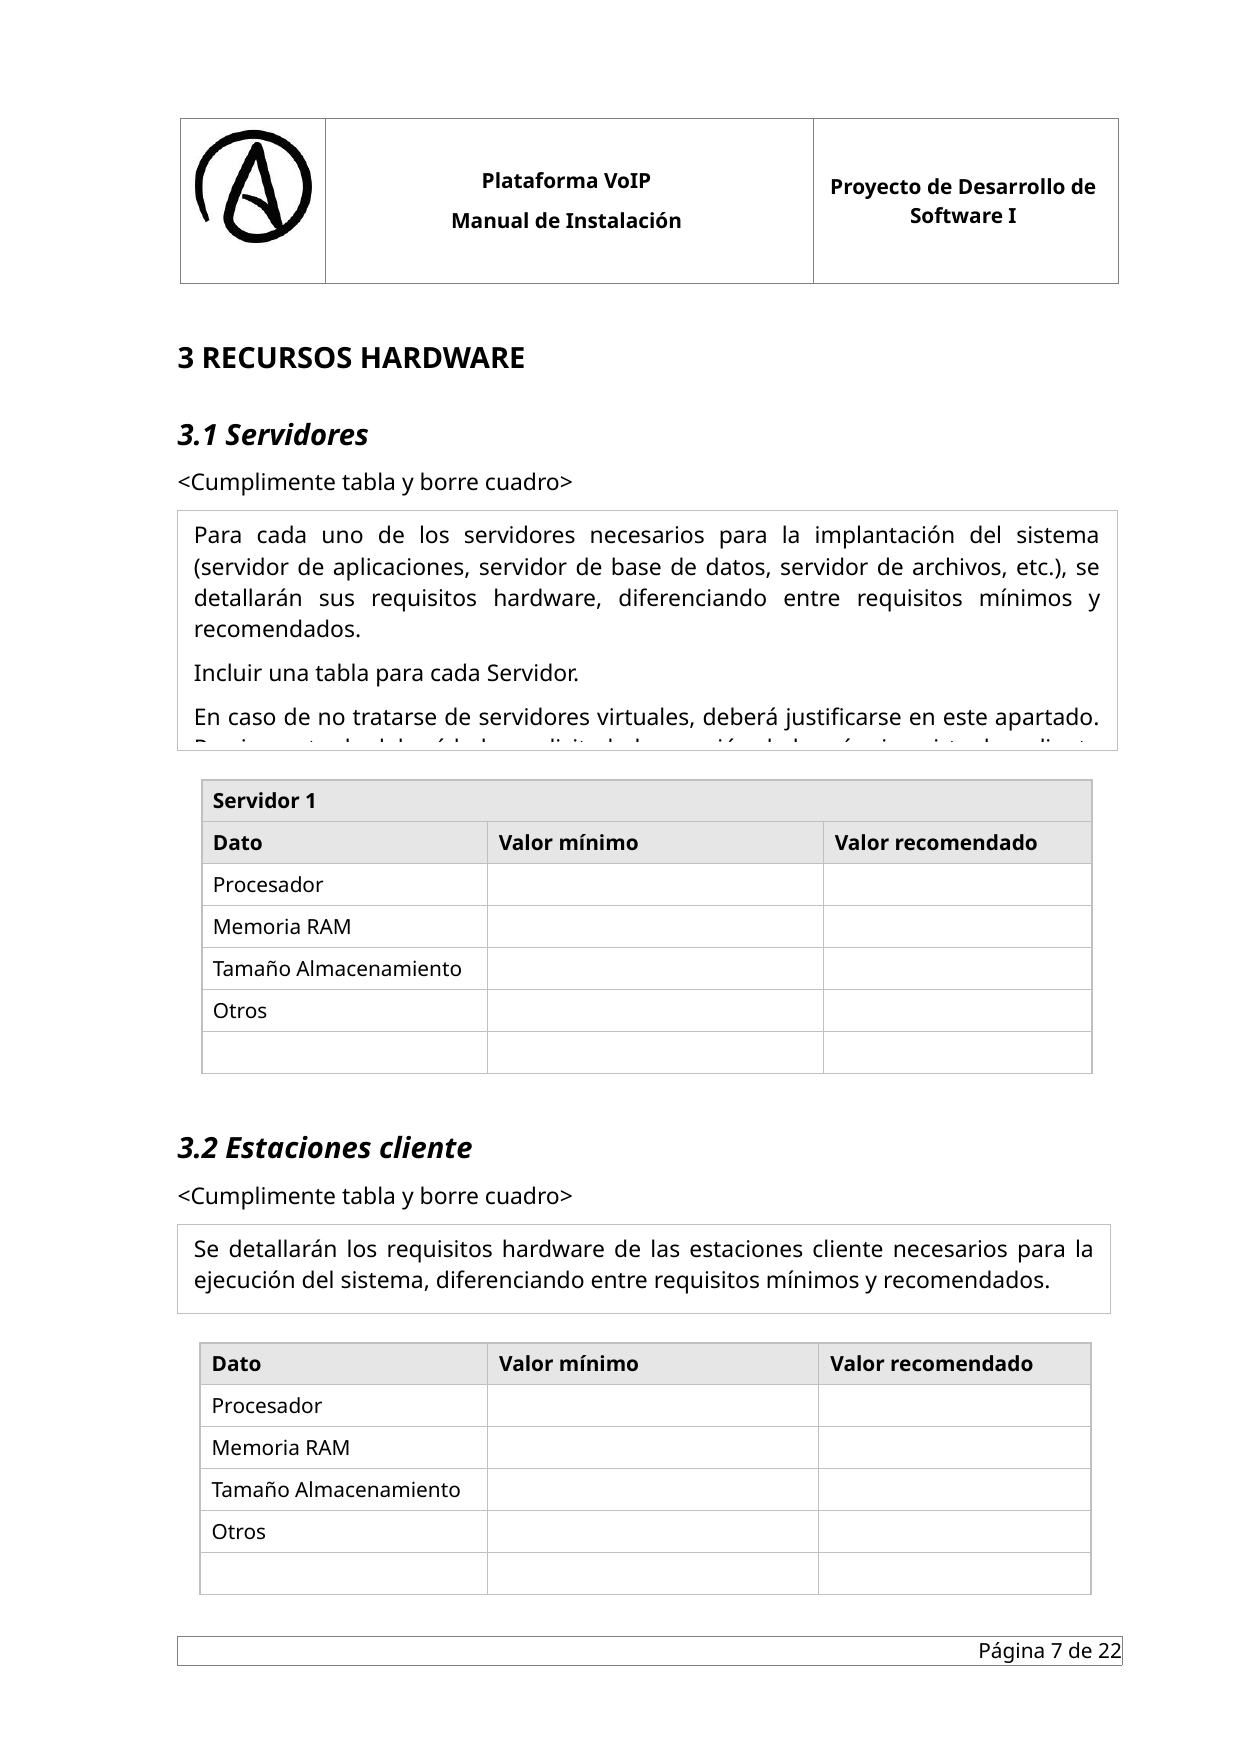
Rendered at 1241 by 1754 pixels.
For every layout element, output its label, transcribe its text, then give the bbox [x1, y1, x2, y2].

table_cell [824, 864, 1091, 905]
table_cell [488, 1427, 818, 1468]
table_cell [488, 864, 823, 905]
table_cell [488, 1553, 818, 1594]
table_cell Memoria RAM [201, 1427, 487, 1468]
table_header Dato [201, 1344, 487, 1384]
text En caso de no tratarse de servidores virtuales, deberá justificarse en este apartado. Previamente de deberá haber solicitado la creación de la máquina virtual mediante la plantilla correspondiente. [194, 700, 1101, 742]
table_cell [488, 990, 823, 1031]
table_cell Procesador [203, 864, 487, 905]
table_cell [819, 1511, 1090, 1552]
subtitle Estaciones cliente [177, 1127, 1122, 1167]
table_cell [203, 1032, 487, 1073]
table_cell [488, 1385, 818, 1426]
table_cell [819, 1553, 1090, 1594]
text Se detallarán los requisitos hardware de las estaciones cliente necesarios para la ejecución del sistema, diferenciando entre requisitos mínimos y recomendados. [194, 1232, 1095, 1295]
table_cell [824, 1032, 1091, 1073]
table_cell [488, 1511, 818, 1552]
table_cell [819, 1469, 1090, 1510]
table_cell [824, 948, 1091, 989]
table_cell [819, 1427, 1090, 1468]
table_cell [819, 1385, 1090, 1426]
table_cell Memoria RAM [203, 906, 487, 947]
table_cell Procesador [201, 1385, 487, 1426]
table_cell [488, 1469, 818, 1510]
table_cell [201, 1553, 487, 1594]
table_cell [488, 906, 823, 947]
text Para cada uno de los servidores necesarios para la implantación del sistema (servidor de aplicaciones, servidor de base de datos, servidor de archivos, etc.), se detallarán sus requisitos hardware, diferenciando entre requisitos mínimos y recomendados. [194, 519, 1101, 644]
table_cell Tamaño Almacenamiento [201, 1469, 487, 1510]
table_header Valor recomendado [819, 1344, 1090, 1384]
subtitle Servidores [177, 414, 1122, 454]
table_cell [488, 948, 823, 989]
table_cell Otros [201, 1511, 487, 1552]
table_header Valor mínimo [488, 1344, 818, 1384]
table_cell Valor recomendado [824, 822, 1091, 863]
table_cell [824, 906, 1091, 947]
subtitle RECURSOS HARDWARE [177, 337, 1122, 377]
table_cell Tamaño Almacenamiento [203, 948, 487, 989]
table_cell Otros [203, 990, 487, 1031]
text <Cumplimente tabla y borre cuadro> [177, 1180, 1122, 1211]
table_cell Dato [203, 822, 487, 863]
table_header Servidor 1 [203, 781, 1091, 821]
table_cell [824, 990, 1091, 1031]
text <Cumplimente tabla y borre cuadro> [177, 466, 1122, 498]
text Incluir una tabla para cada Servidor. [194, 657, 1101, 688]
table_cell [488, 1032, 823, 1073]
table_cell Valor mínimo [488, 822, 823, 863]
